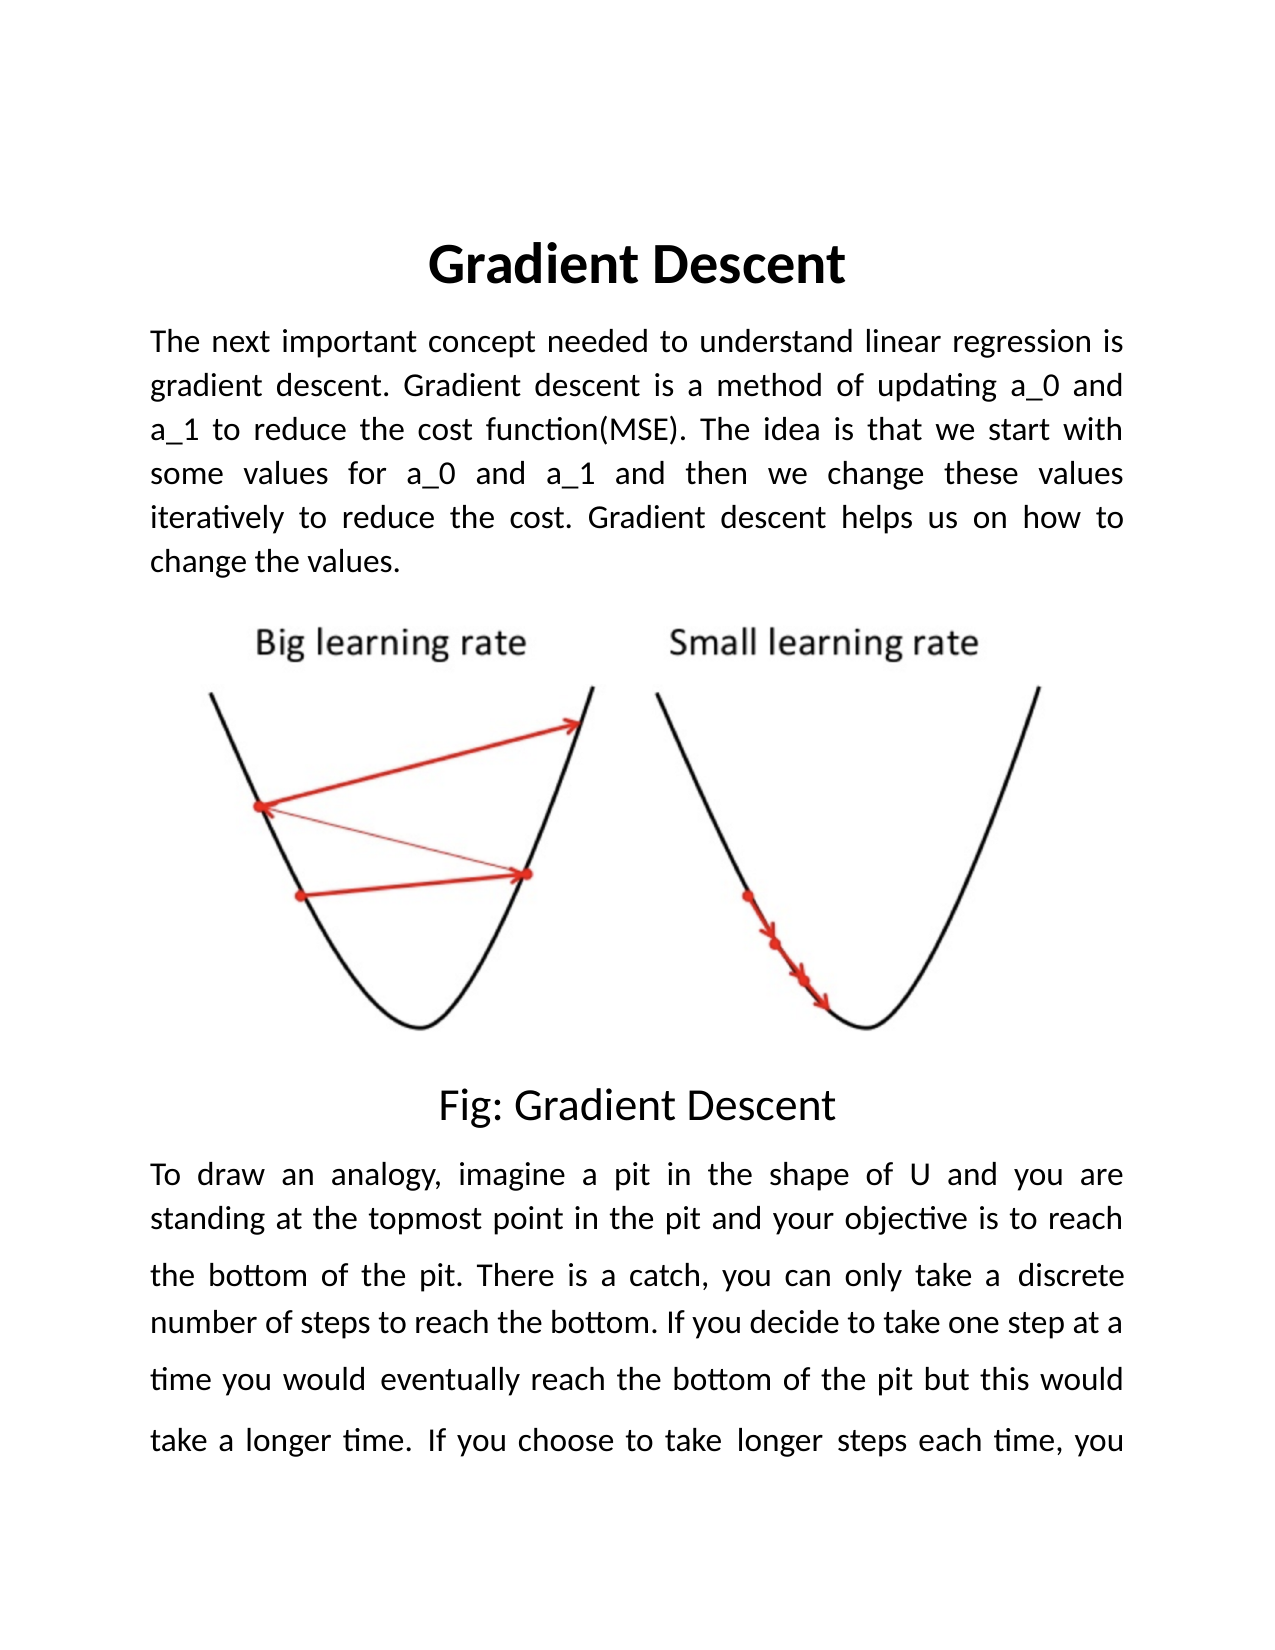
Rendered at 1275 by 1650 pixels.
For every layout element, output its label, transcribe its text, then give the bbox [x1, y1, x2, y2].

text The next important concept needed to understand linear regression is gradient descent. Gradient descent is a method of updating a_0 and a_1 to reduce the cost function(MSE). The idea is that we start with some values for a_0 and a_1 and then we change these values iteratively to reduce the cost. Gradient descent helps us on how to change the values. [150, 321, 1125, 581]
text To draw an analogy, imagine a pit in the shape of U and you are standing at the topmost point in the pit and your objective is to reach the bottom of the pit. There is a catch, you can only take a discrete number of steps to reach the bottom. If you decide to take one step at a time you would eventually reach the bottom of the pit but this would take a longer time. If you choose to take longer steps each time, you [150, 1153, 1125, 1463]
text Fig: Gradient Descent [150, 1076, 1125, 1132]
picture [150, 601, 1125, 1057]
text Gradient Descent [150, 227, 1125, 298]
